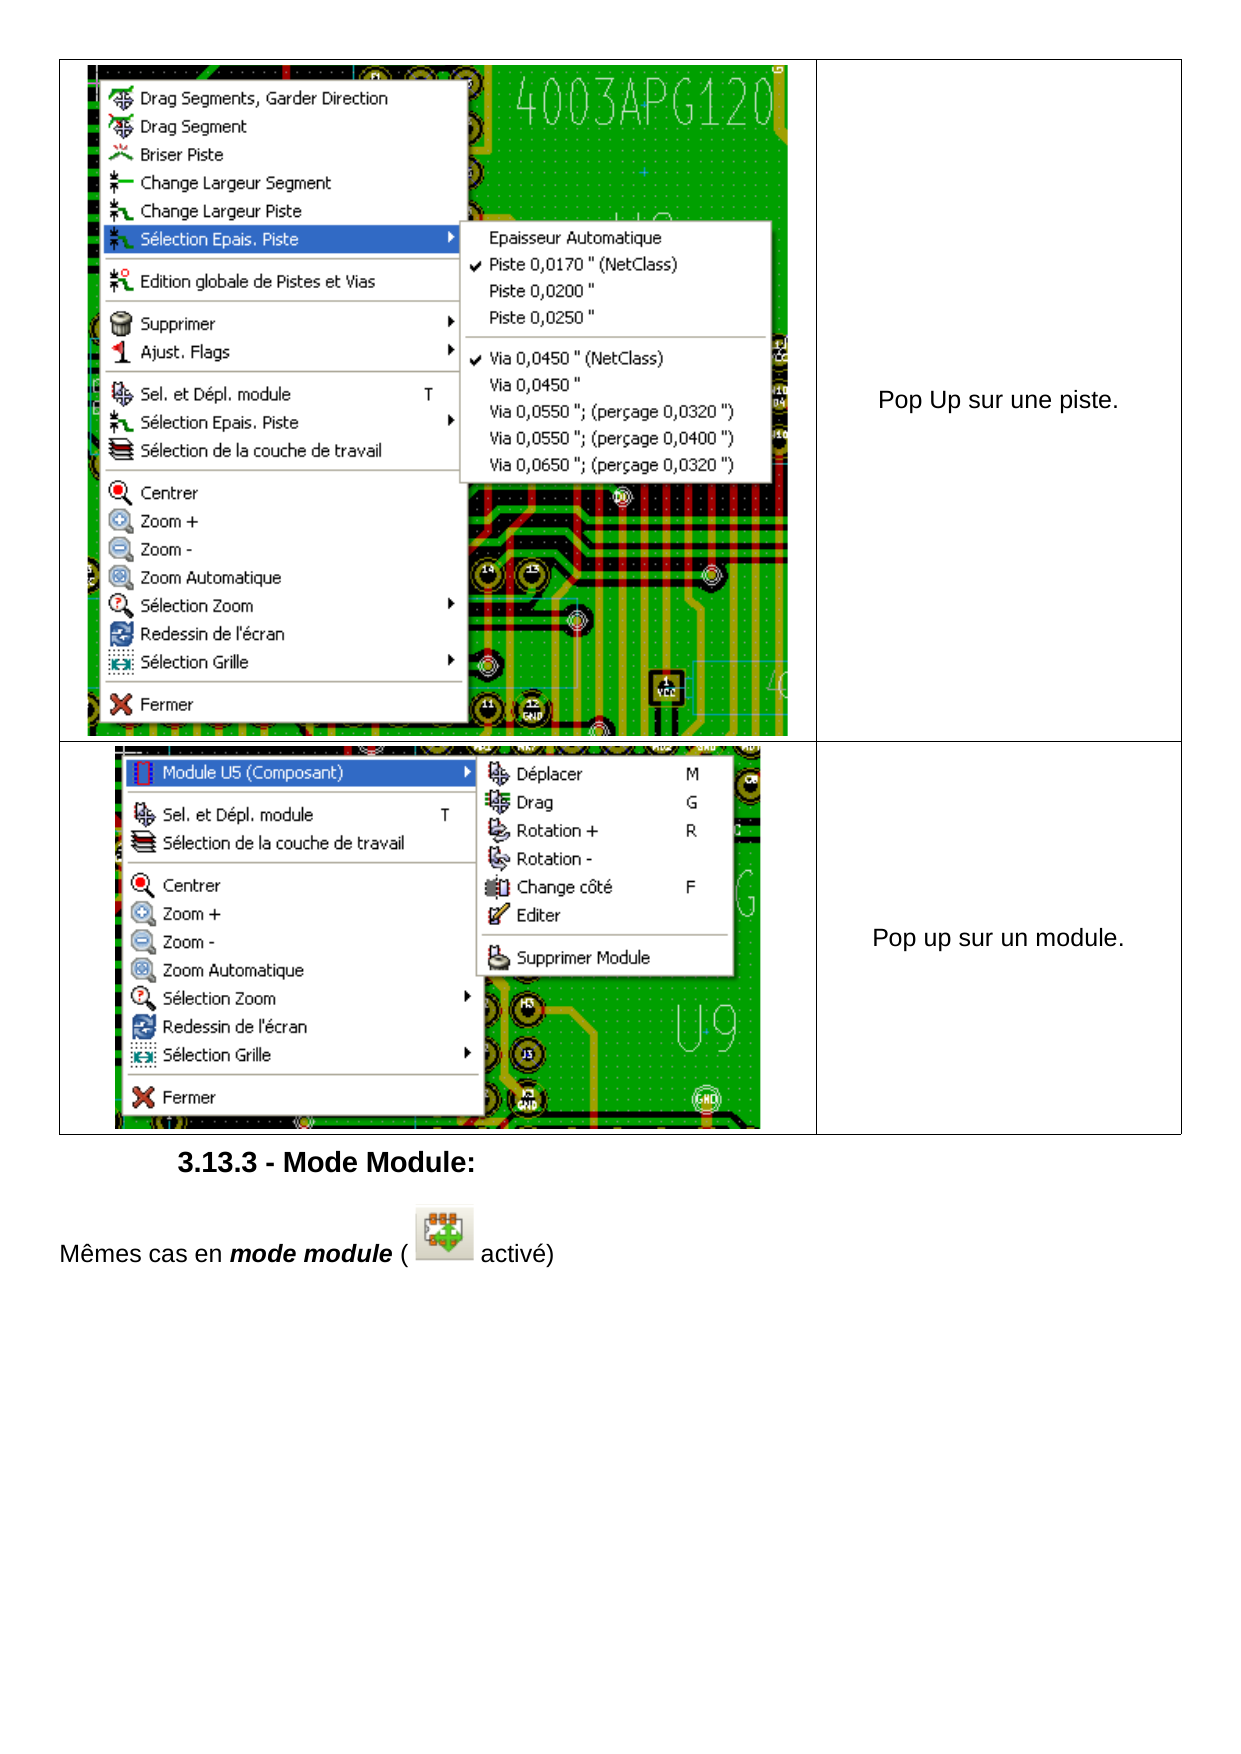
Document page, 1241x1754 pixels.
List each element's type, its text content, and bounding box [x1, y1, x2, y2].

table_header [60, 60, 816, 741]
table_cell Pop up sur un module. [817, 742, 1181, 1134]
picture [115, 746, 761, 1129]
picture [415, 1204, 474, 1262]
picture [87, 65, 788, 736]
subtitle Mode Module: [177, 1146, 1181, 1178]
table_header Pop Up sur une piste. [817, 60, 1181, 741]
text Mêmes cas en mode module ( activé) [59, 1204, 1181, 1267]
table_cell [60, 742, 816, 1134]
